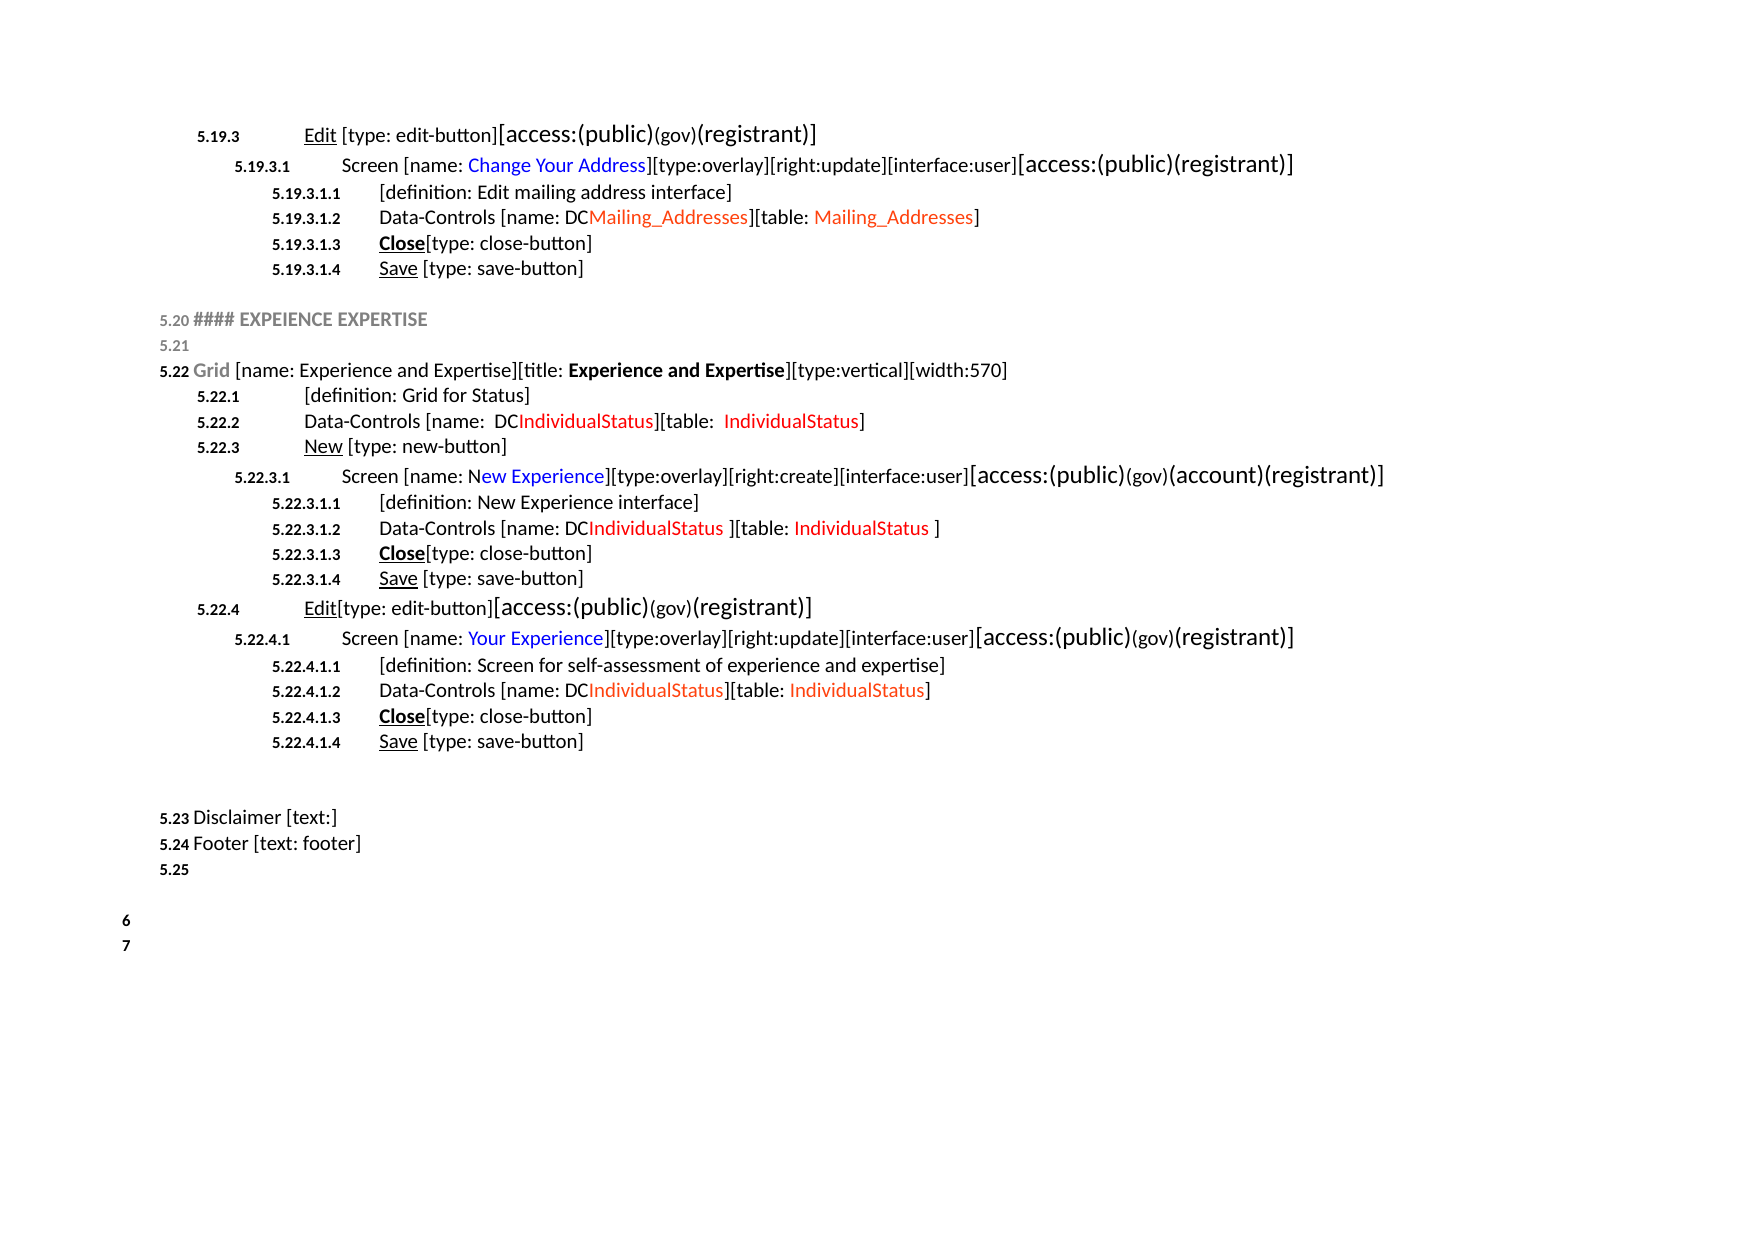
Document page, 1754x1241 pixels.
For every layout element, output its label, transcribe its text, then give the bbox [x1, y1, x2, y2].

list #### EXPEIENCE EXPERTISE [156, 306, 1636, 332]
list New [type: new-button] [193, 433, 1636, 459]
list [definition: Screen for self-assessment of experience and expertise] [268, 652, 1636, 677]
list Screen [name: New Experience][type:overlay][right:create][interface:user][access:(public)(gov)(account)(registrant)] [231, 459, 1636, 489]
list [definition: Edit mailing address interface] [268, 179, 1636, 204]
list Close[type: close-button] [268, 230, 1636, 255]
list Edit[type: edit-button][access:(public)(gov)(registrant)] [193, 591, 1636, 621]
list Screen [name: Change Your Address][type:overlay][right:update][interface:user][access:(public)(registrant)] [231, 149, 1636, 179]
list Grid [name: Experience and Expertise][title: Experience and Expertise][type:vertical][width:570] [156, 357, 1636, 382]
list Screen [name: Your Experience][type:overlay][right:update][interface:user][access:(public)(gov)(registrant)] [231, 621, 1636, 652]
list [definition: New Experience interface] [268, 489, 1636, 515]
list Edit [type: edit-button][access:(public)(gov)(registrant)] [193, 118, 1636, 149]
list Save [type: save-button] [268, 255, 1636, 281]
list Footer [text: footer] [156, 830, 1636, 855]
list Data-Controls [name: DCMailing_Addresses][table: Mailing_Addresses] [268, 204, 1636, 230]
list Close[type: close-button] [268, 540, 1636, 566]
list Data-Controls [name: DCIndividualStatus ][table: IndividualStatus ] [268, 515, 1636, 540]
list [definition: Grid for Status] [193, 382, 1636, 408]
list Save [type: save-button] [268, 728, 1636, 754]
list Data-Controls [name: DCIndividualStatus][table: IndividualStatus] [193, 408, 1636, 433]
list Data-Controls [name: DCIndividualStatus][table: IndividualStatus] [268, 677, 1636, 703]
list Disclaimer [text:] [156, 804, 1636, 830]
list Save [type: save-button] [268, 566, 1636, 591]
list Close[type: close-button] [268, 703, 1636, 728]
